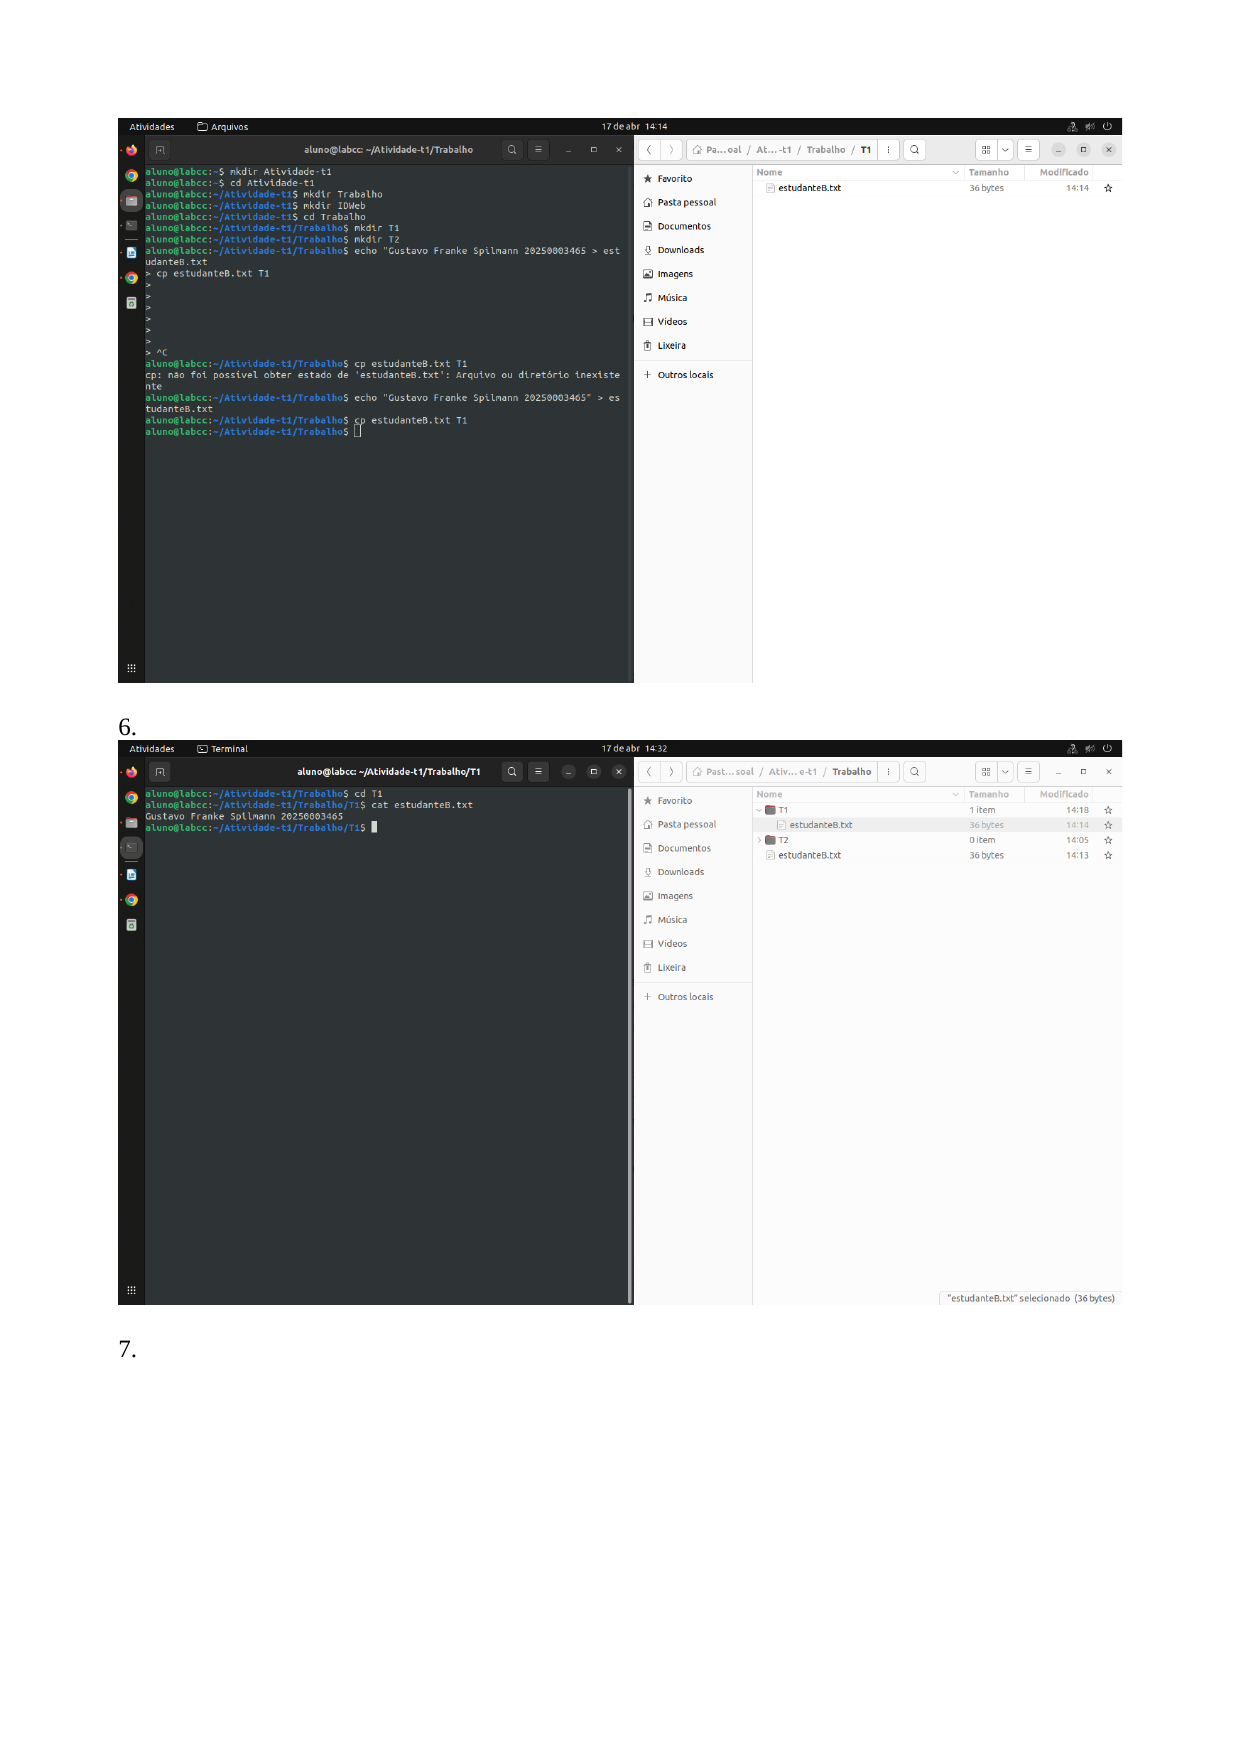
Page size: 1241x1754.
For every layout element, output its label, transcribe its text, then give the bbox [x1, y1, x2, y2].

picture [118, 118, 1123, 683]
picture [118, 740, 1123, 1305]
text 7. [118, 1334, 1122, 1362]
text 6. [118, 712, 1122, 740]
